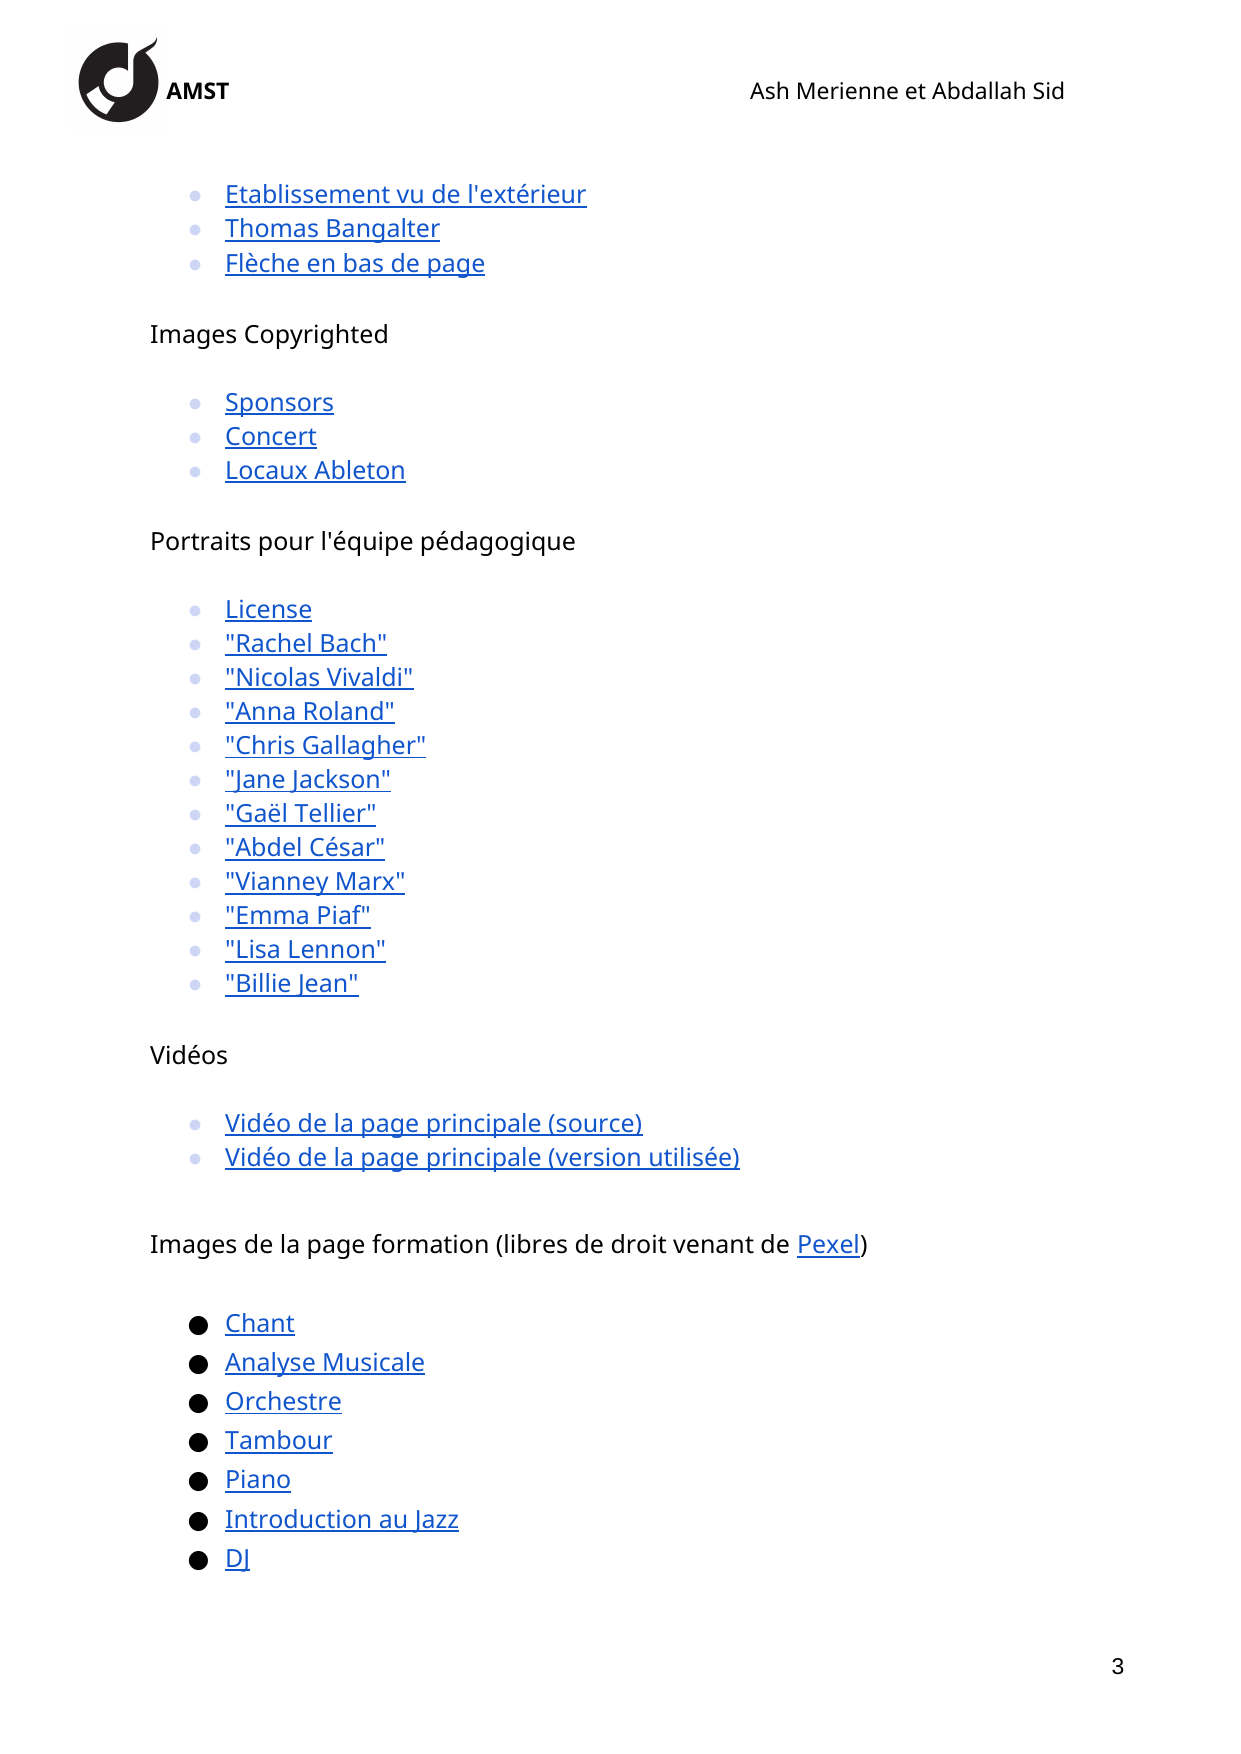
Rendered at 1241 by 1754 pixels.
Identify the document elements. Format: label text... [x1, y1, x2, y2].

list "Rachel Bach" [187, 626, 1124, 659]
text Images Copyrighted [150, 317, 1124, 351]
list Thomas Bangalter [187, 211, 1124, 245]
text Portraits pour l'équipe pédagogique [150, 524, 1124, 558]
list Tambour [187, 1423, 1124, 1457]
list Sponsors [187, 384, 1124, 418]
list Analyse Musicale [187, 1344, 1124, 1379]
list "Gaël Tellier" [187, 796, 1124, 830]
text Vidéos [150, 1038, 1124, 1072]
list Concert [187, 418, 1124, 452]
list Chant [187, 1305, 1124, 1339]
list "Anna Roland" [187, 694, 1124, 728]
list Locaux Ableton [187, 452, 1124, 486]
list Introduction au Jazz [187, 1501, 1124, 1535]
list "Emma Piaf" [187, 898, 1124, 932]
list DJ [187, 1540, 1124, 1574]
picture [69, 27, 167, 131]
list "Lisa Lennon" [187, 932, 1124, 966]
list Orchestre [187, 1384, 1124, 1418]
list "Abdel César" [187, 830, 1124, 864]
list Piano [187, 1462, 1124, 1496]
list "Vianney Marx" [187, 864, 1124, 898]
list "Chris Gallagher" [187, 728, 1124, 762]
list "Jane Jackson" [187, 762, 1124, 796]
list "Billie Jean" [187, 966, 1124, 1000]
list License [187, 591, 1124, 626]
list "Nicolas Vivaldi" [187, 659, 1124, 694]
list Vidéo de la page principale (source) [187, 1105, 1124, 1139]
list Vidéo de la page principale (version utilisée) [187, 1139, 1124, 1173]
list Etablissement vu de l'extérieur [187, 177, 1124, 211]
text Images de la page formation (libres de droit venant de Pexel) [150, 1227, 1124, 1261]
list Flèche en bas de page [187, 245, 1124, 279]
